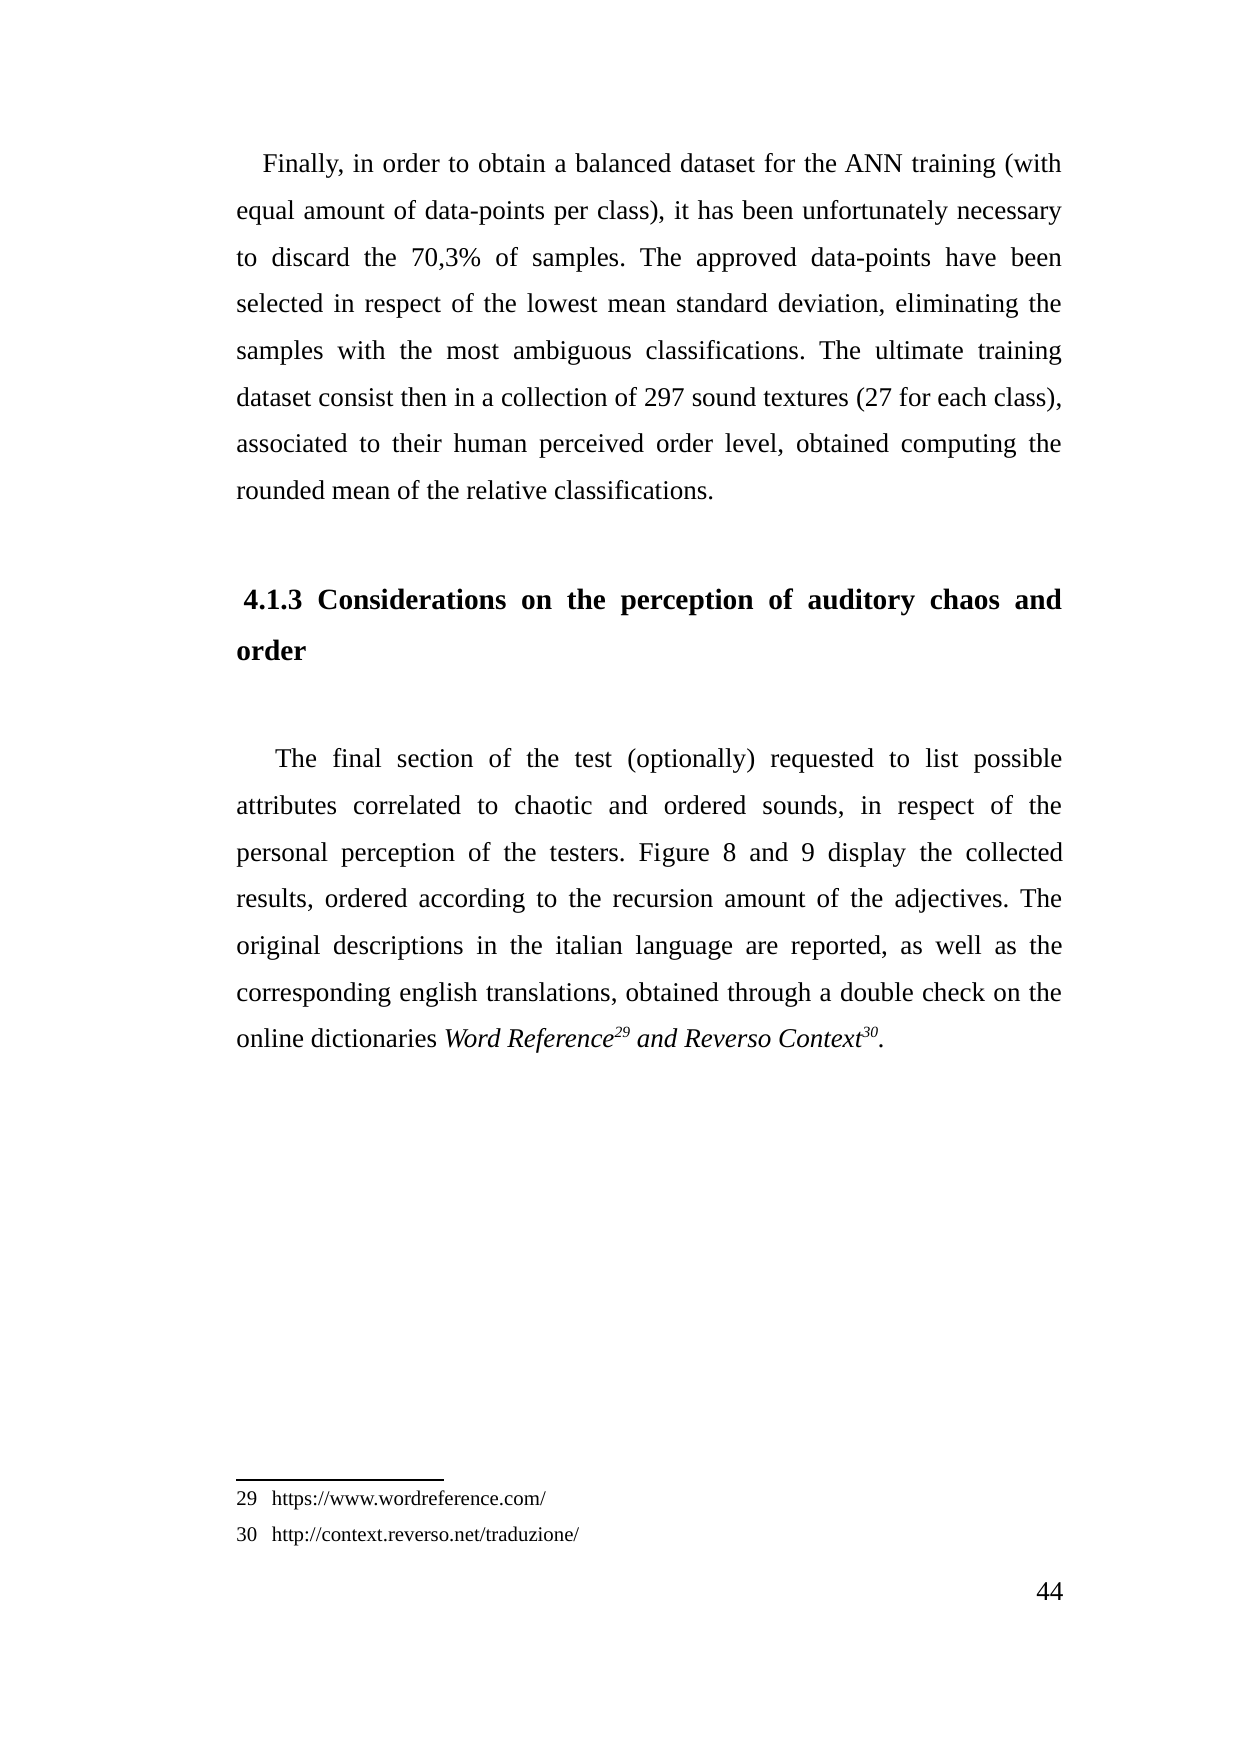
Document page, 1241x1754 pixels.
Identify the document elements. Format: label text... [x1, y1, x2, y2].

text https://www.wordreference.com/ [236, 1486, 1063, 1510]
text http://context.reverso.net/traduzione/ [236, 1522, 1063, 1546]
subtitle Considerations on the perception of auditory chaos and order [236, 582, 1063, 667]
text Finally, in order to obtain a balanced dataset for the ANN training (with equal amount of data-points per class), it has been unfortunately necessary to discard the 70,3% of samples. The approved data-points have been selected in respect of the lowest mean standard deviation, eliminating the samples with the most ambiguous classifications. The ultimate training dataset consist then in a collection of 297 sound textures (27 for each class), associated to their human perceived order level, obtained computing the rounded mean of the relative classifications. [236, 148, 1063, 505]
text The final section of the test (optionally) requested to list possible attributes correlated to chaotic and ordered sounds, in respect of the personal perception of the testers. Figure 8 and 9 display the collected results, ordered according to the recursion amount of the adjectives. The original descriptions in the italian language are reported, as well as the corresponding english translations, obtained through a double check on the online dictionaries Word Reference and Reverso Context. [236, 743, 1063, 1054]
